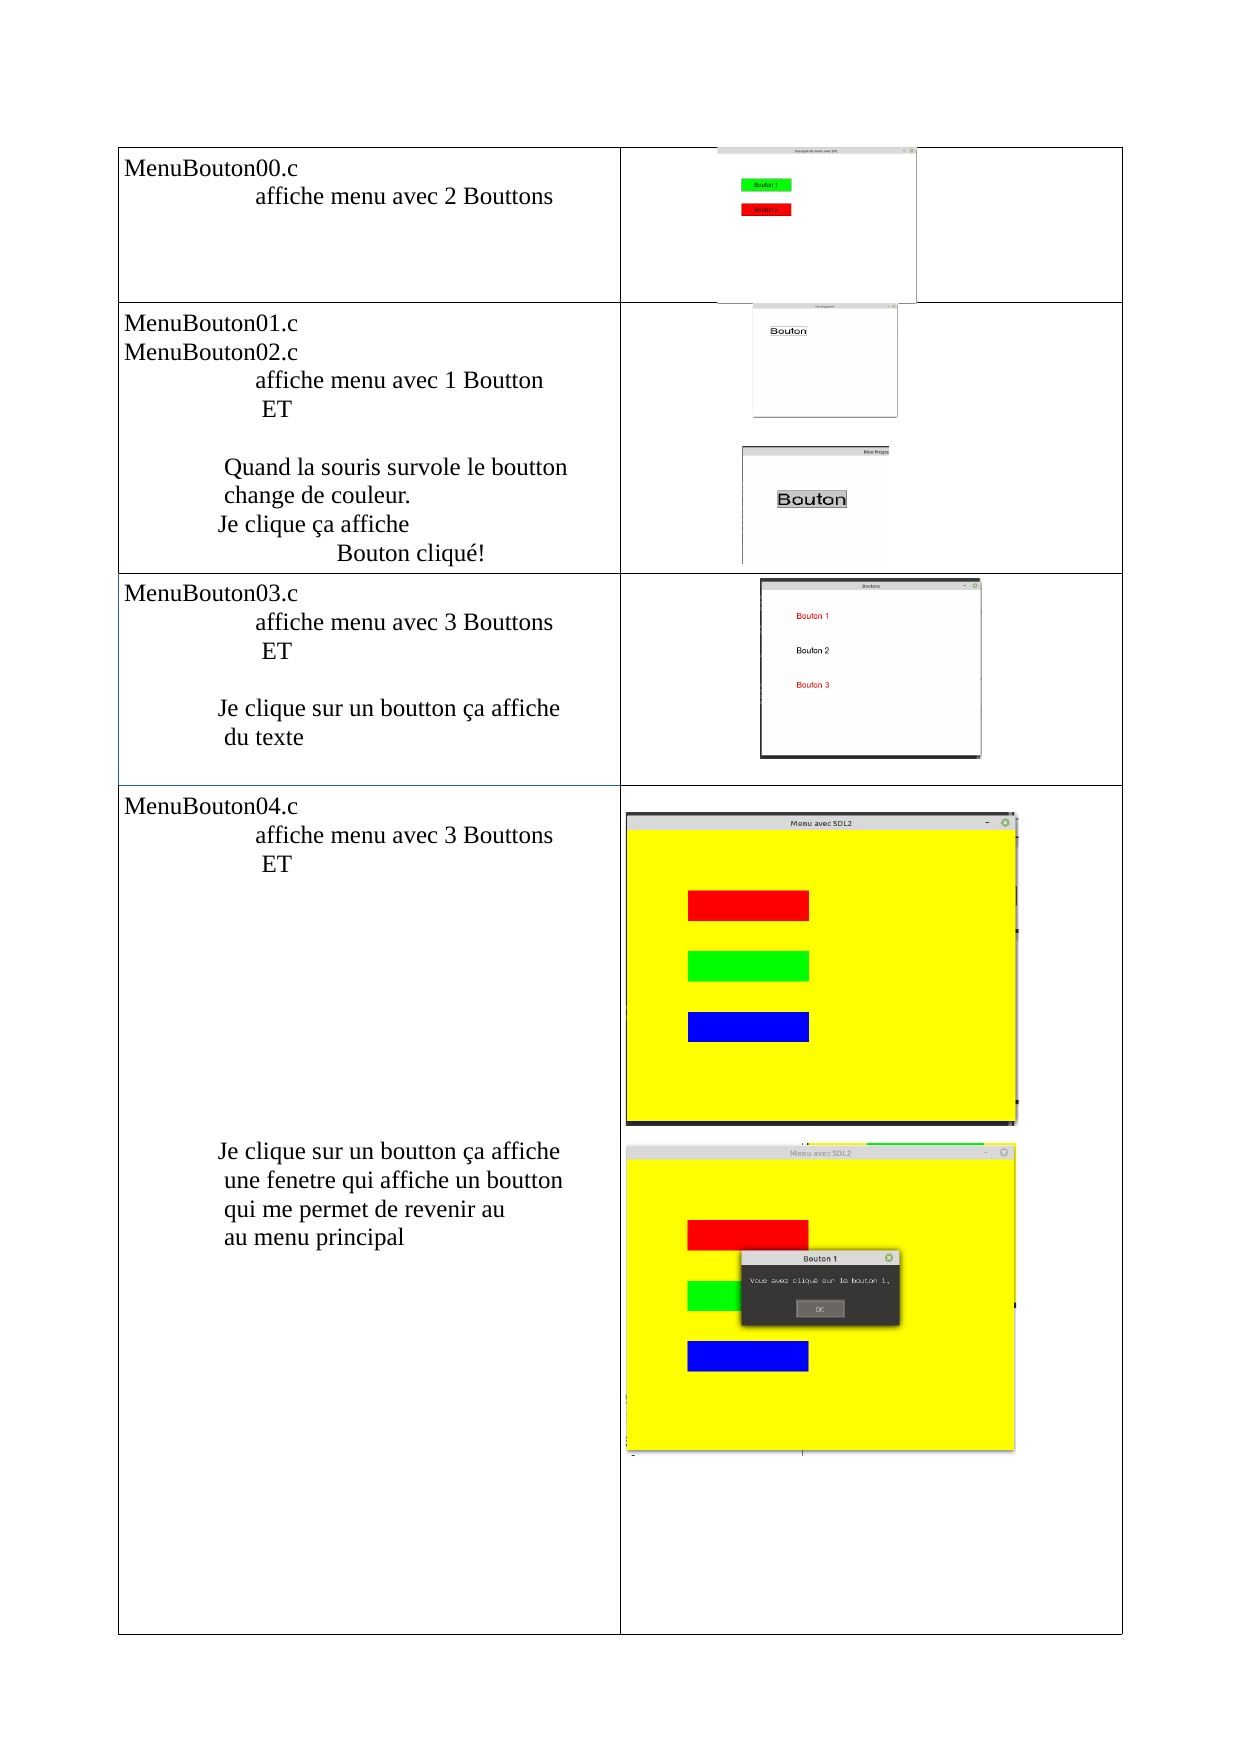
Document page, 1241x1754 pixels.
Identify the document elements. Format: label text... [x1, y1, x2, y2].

table_cell [621, 574, 1122, 785]
picture [742, 446, 889, 564]
picture [717, 147, 918, 418]
table_cell MenuBouton01.c MenuBouton02.c affiche menu avec 1 Boutton ET Quand la souris survole le boutton change de couleur. Je clique ça affiche Bouton cliqué! [119, 303, 620, 572]
table_cell MenuBouton04.c affiche menu avec 3 Bouttons ET Je clique sur un boutton ça affiche une fenetre qui affiche un boutton qui me permet de revenir au au menu principal [119, 786, 620, 1633]
picture [625, 1143, 1017, 1456]
table_header [621, 148, 717, 302]
table_header MenuBouton00.c affiche menu avec 2 Bouttons [119, 148, 620, 302]
picture [760, 578, 982, 759]
table_header [918, 148, 1122, 302]
table_cell [621, 303, 1122, 572]
table_cell [621, 786, 1122, 1633]
picture [625, 812, 1019, 1126]
table_cell MenuBouton03.c affiche menu avec 3 Bouttons ET Je clique sur un boutton ça affiche du texte [119, 574, 620, 785]
